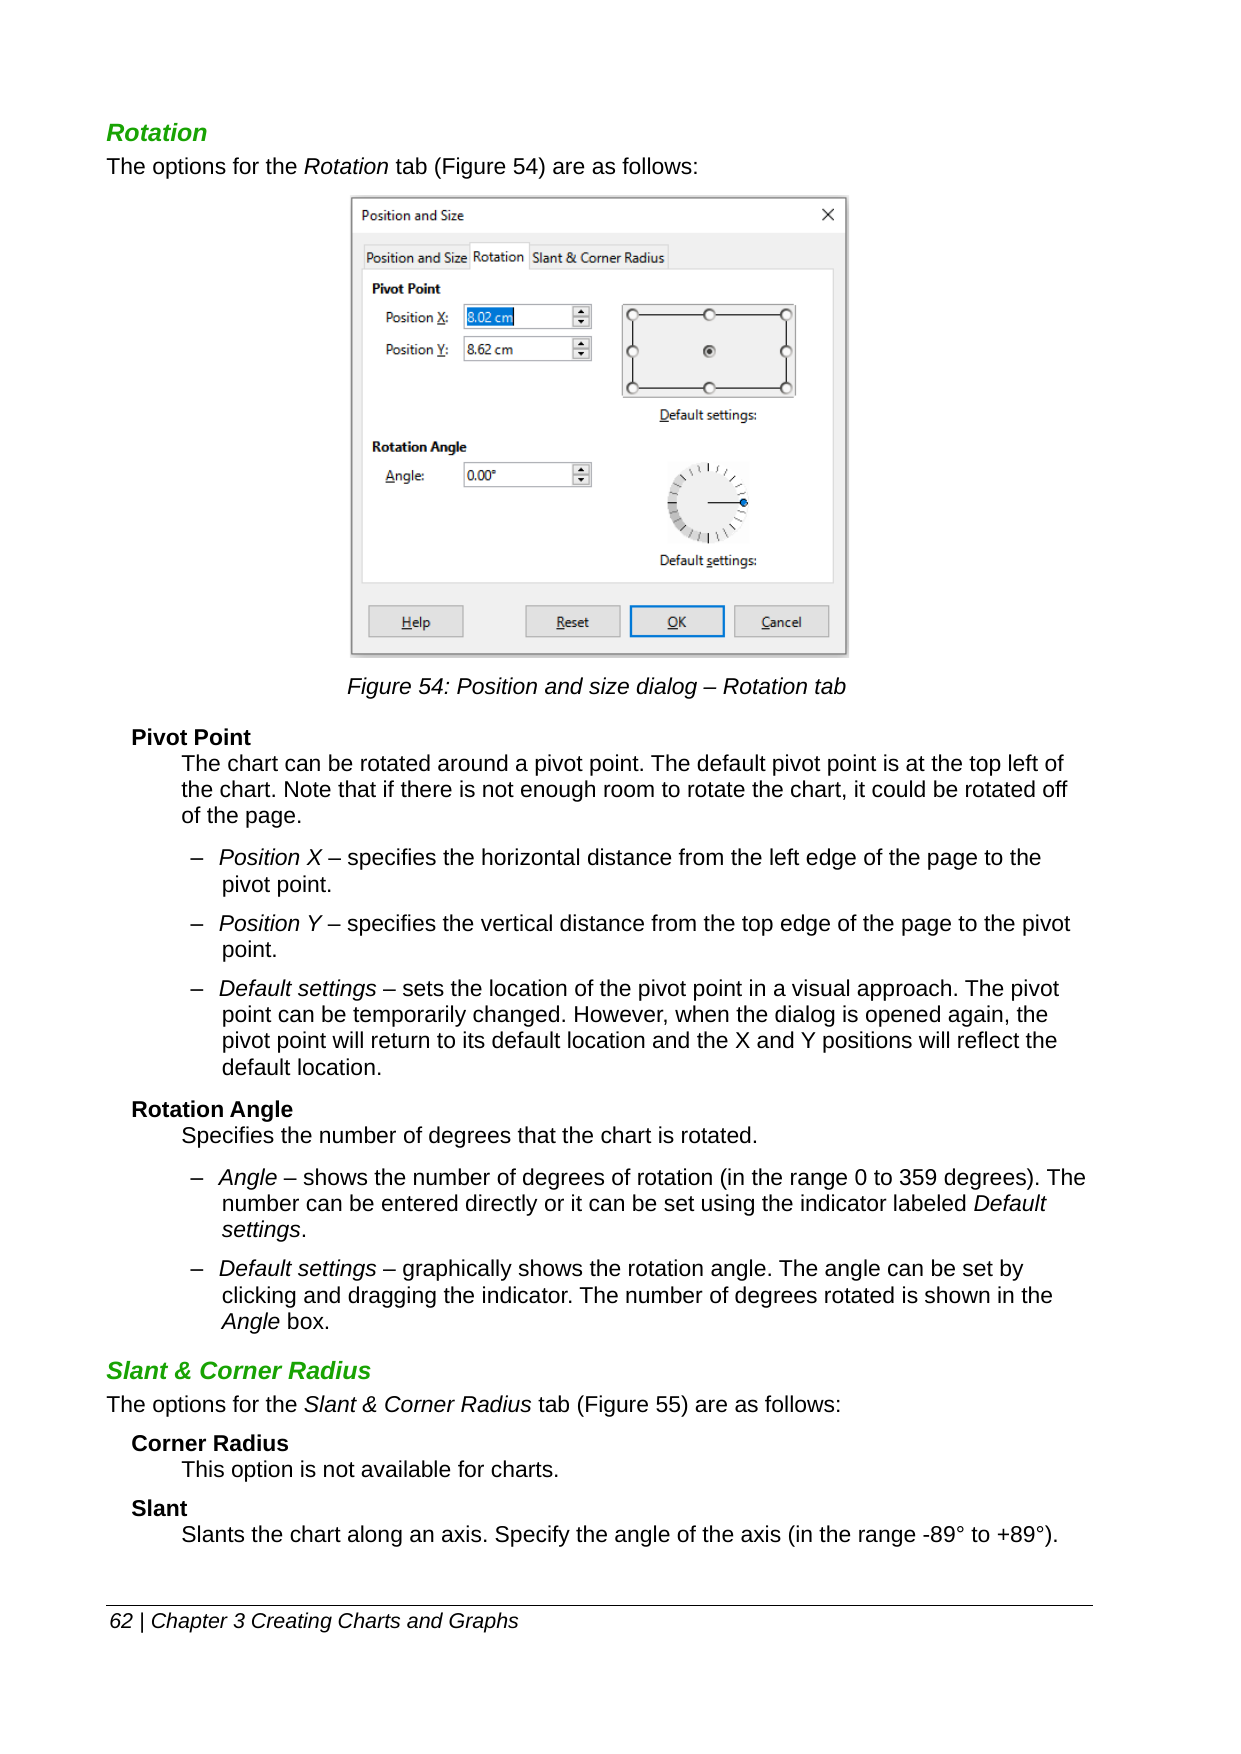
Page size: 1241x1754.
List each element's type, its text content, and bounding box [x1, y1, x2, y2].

list Default settings – sets the location of the pivot point in a visual approach. The pivot point can be temporarily changed. However, when the dialog is opened again, the pivot point will return to its default location and the X and Y positions will reflect the default location. [187, 972, 1093, 1083]
list Position X – specifies the horizontal distance from the left edge of the page to the pivot point. [187, 841, 1093, 897]
list The options for the Rotation tab (Figure 54) are as follows: [106, 153, 1093, 179]
text Corner Radius [131, 1430, 1093, 1456]
list Position Y – specifies the vertical distance from the top edge of the page to the pivot point. [187, 907, 1093, 962]
text The chart can be rotated around a pivot point. The default pivot point is at the top left of the chart. Note that if there is not enough room to rotate the chart, it could be rotated off of the page. [181, 750, 1093, 829]
list Angle – shows the number of degrees of rotation (in the range 0 to 359 degrees). The number can be entered directly or it can be set using the indicator labeled Default settings. [187, 1161, 1093, 1243]
text Slants the chart along an axis. Specify the angle of the axis (in the range -89° to +89°). [181, 1521, 1093, 1548]
text Pivot Point [131, 723, 1093, 750]
picture [349, 195, 850, 658]
text Slant [131, 1495, 1093, 1521]
text Figure 54: Position and size dialog – Rotation tab [347, 673, 852, 699]
subtitle Rotation [106, 118, 1093, 147]
text Rotation Angle [131, 1096, 1093, 1122]
text Specifies the number of degrees that the chart is rotated. [181, 1122, 1093, 1148]
list Default settings – graphically shows the rotation angle. The angle can be set by clicking and dragging the indicator. The number of degrees rotated is shown in the Angle box. [187, 1252, 1093, 1337]
subtitle Slant & Corner Radius [106, 1356, 1093, 1385]
list The options for the Slant & Corner Radius tab (Figure 55) are as follows: [106, 1391, 1093, 1417]
text This option is not available for charts. [181, 1456, 1093, 1482]
